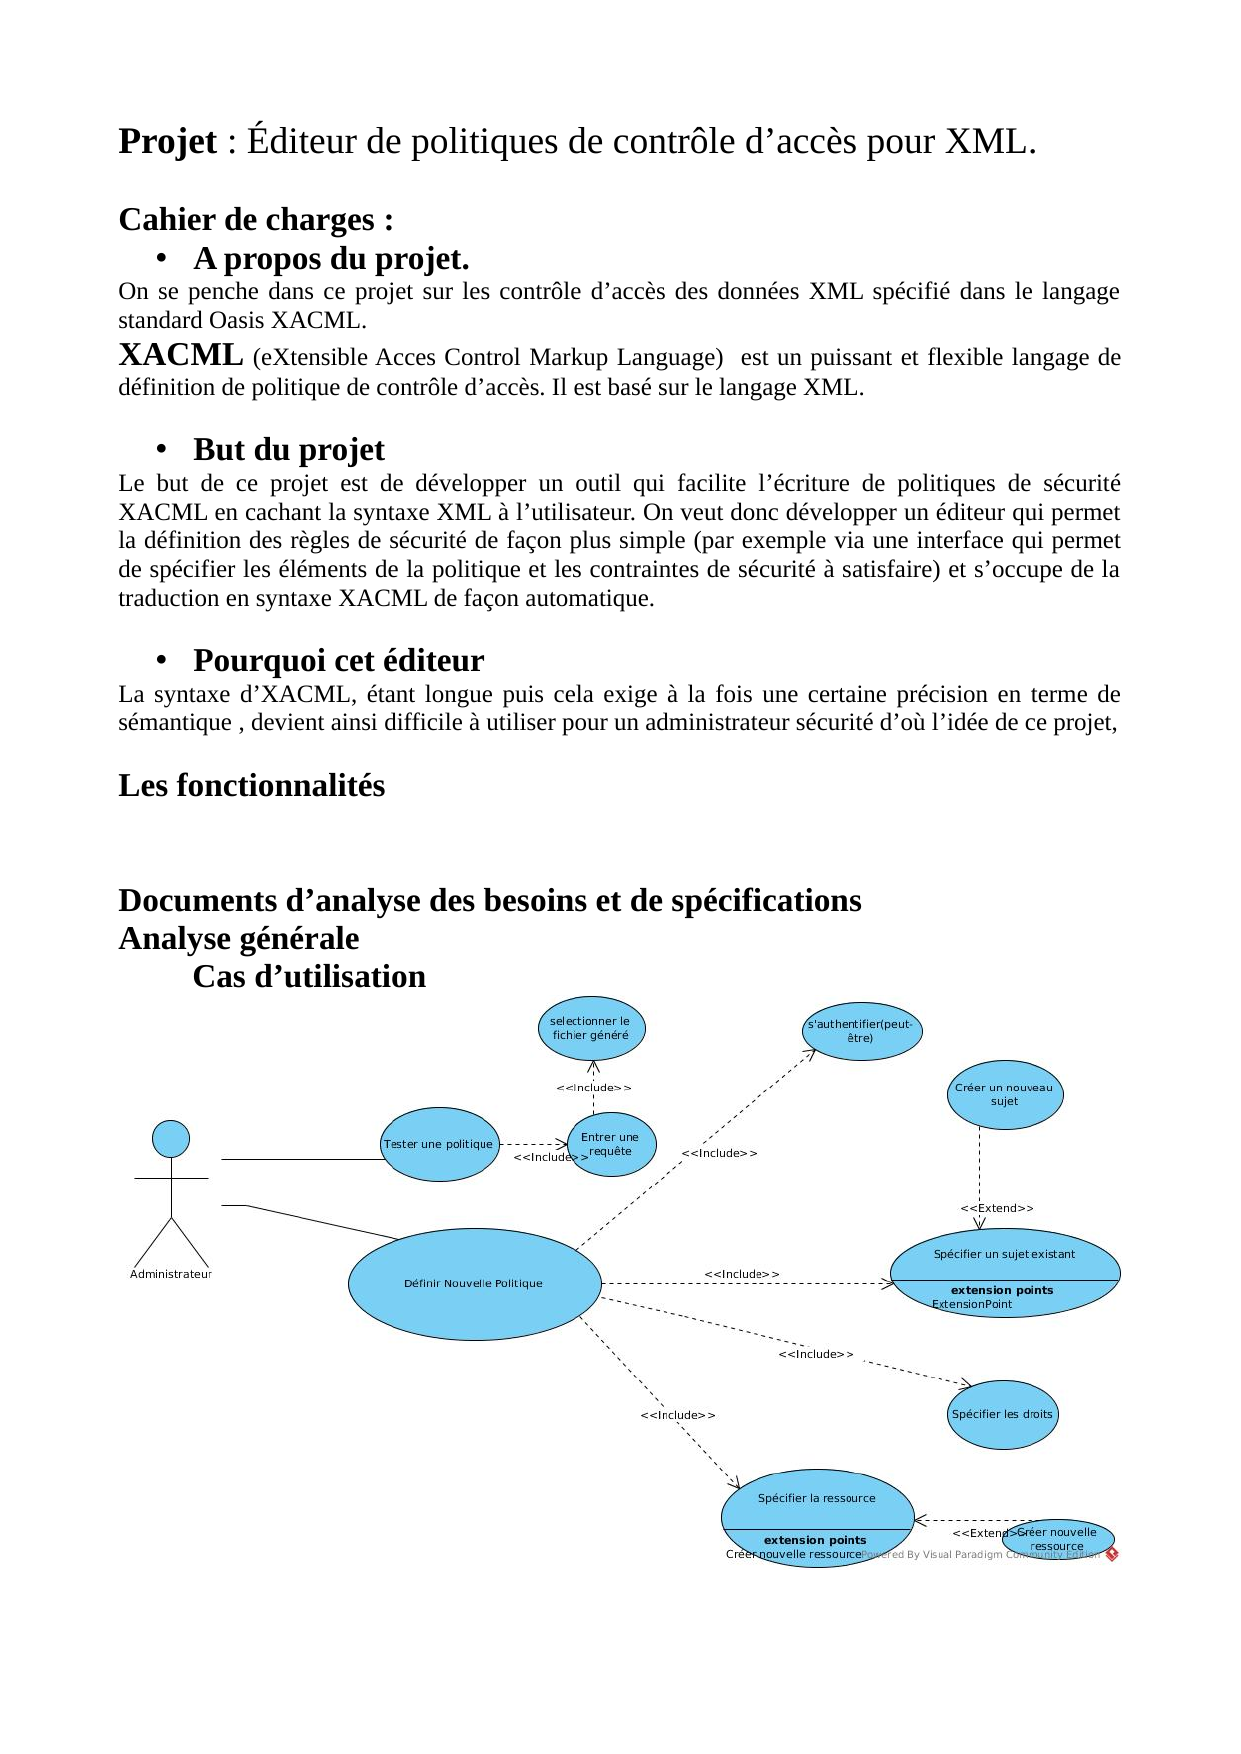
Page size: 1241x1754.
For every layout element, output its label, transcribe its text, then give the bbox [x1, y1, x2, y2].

picture [118, 995, 1123, 1570]
text Cahier de charges : [118, 199, 1122, 238]
text Le but de ce projet est de développer un outil qui facilite l’écriture de politiques de sécurité XACML en cachant la syntaxe XML à l’utilisateur. On veut donc développer un éditeur qui permet la définition des règles de sécurité de façon plus simple (par exemple via une interface qui permet de spécifier les éléments de la politique et les contraintes de sécurité à satisfaire) et s’occupe de la traduction en syntaxe XACML de façon automatique. [118, 468, 1122, 612]
list Pourquoi cet éditeur [156, 640, 1122, 679]
text On se penche dans ce projet sur les contrôle d’accès des données XML spécifié dans le langage standard Oasis XACML. [118, 276, 1122, 334]
text La syntaxe d’XACML, étant longue puis cela exige à la fois une certaine précision en terme de sémantique , devient ainsi difficile à utiliser pour un administrateur sécurité d’où l’idée de ce projet, [118, 679, 1122, 736]
text Documents d’analyse des besoins et de spécifications [118, 880, 1122, 918]
text Cas d’utilisation [118, 957, 1122, 995]
text Les fonctionnalités [118, 765, 1122, 803]
list But du projet [156, 429, 1122, 468]
text Projet : Éditeur de politiques de contrôle d’accès pour XML. [118, 118, 1122, 161]
text XACML (eXtensible Acces Control Markup Language) est un puissant et flexible langage de définition de politique de contrôle d’accès. Il est basé sur le langage XML. [118, 334, 1122, 401]
list A propos du projet. [156, 238, 1122, 276]
text Analyse générale [118, 918, 1122, 957]
